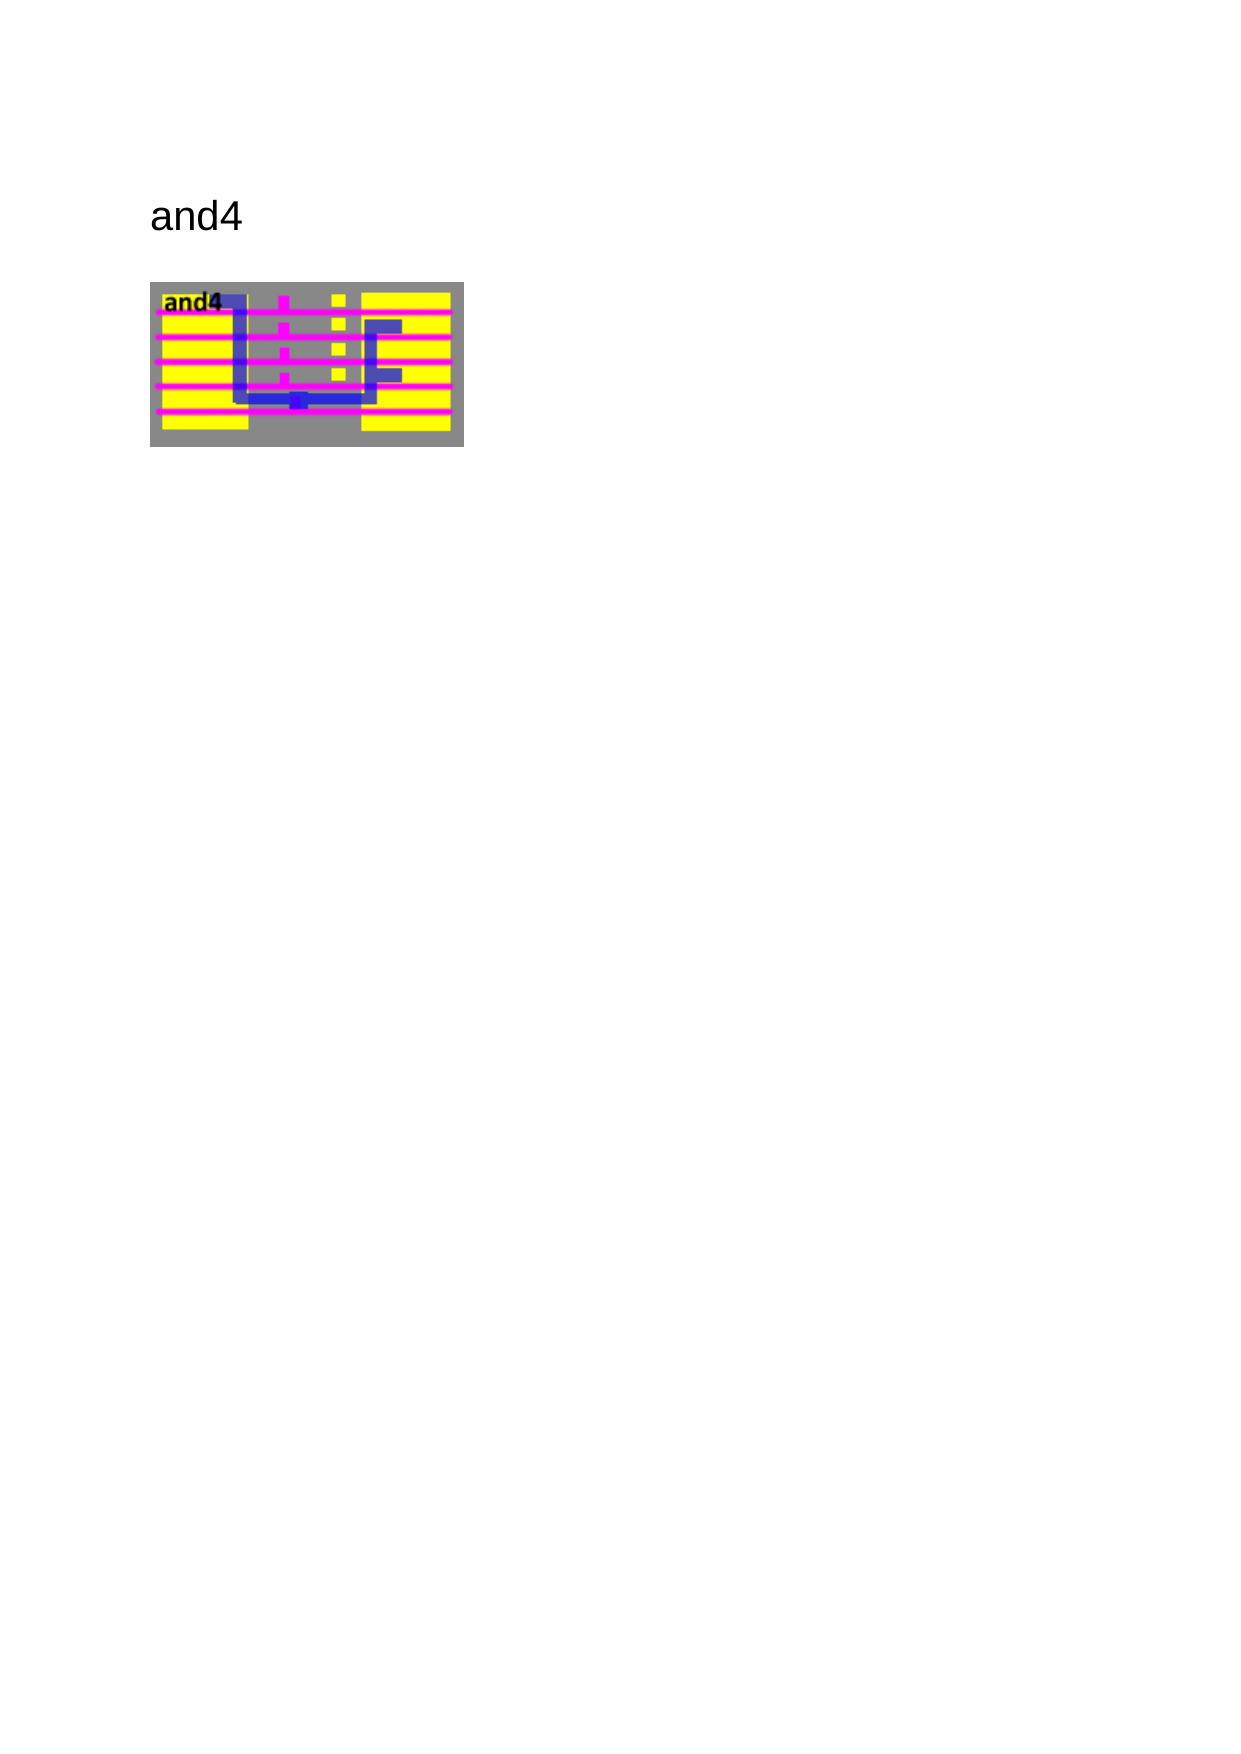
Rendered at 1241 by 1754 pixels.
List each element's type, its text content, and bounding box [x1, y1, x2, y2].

picture [150, 282, 464, 447]
subtitle and4 [150, 192, 1090, 239]
